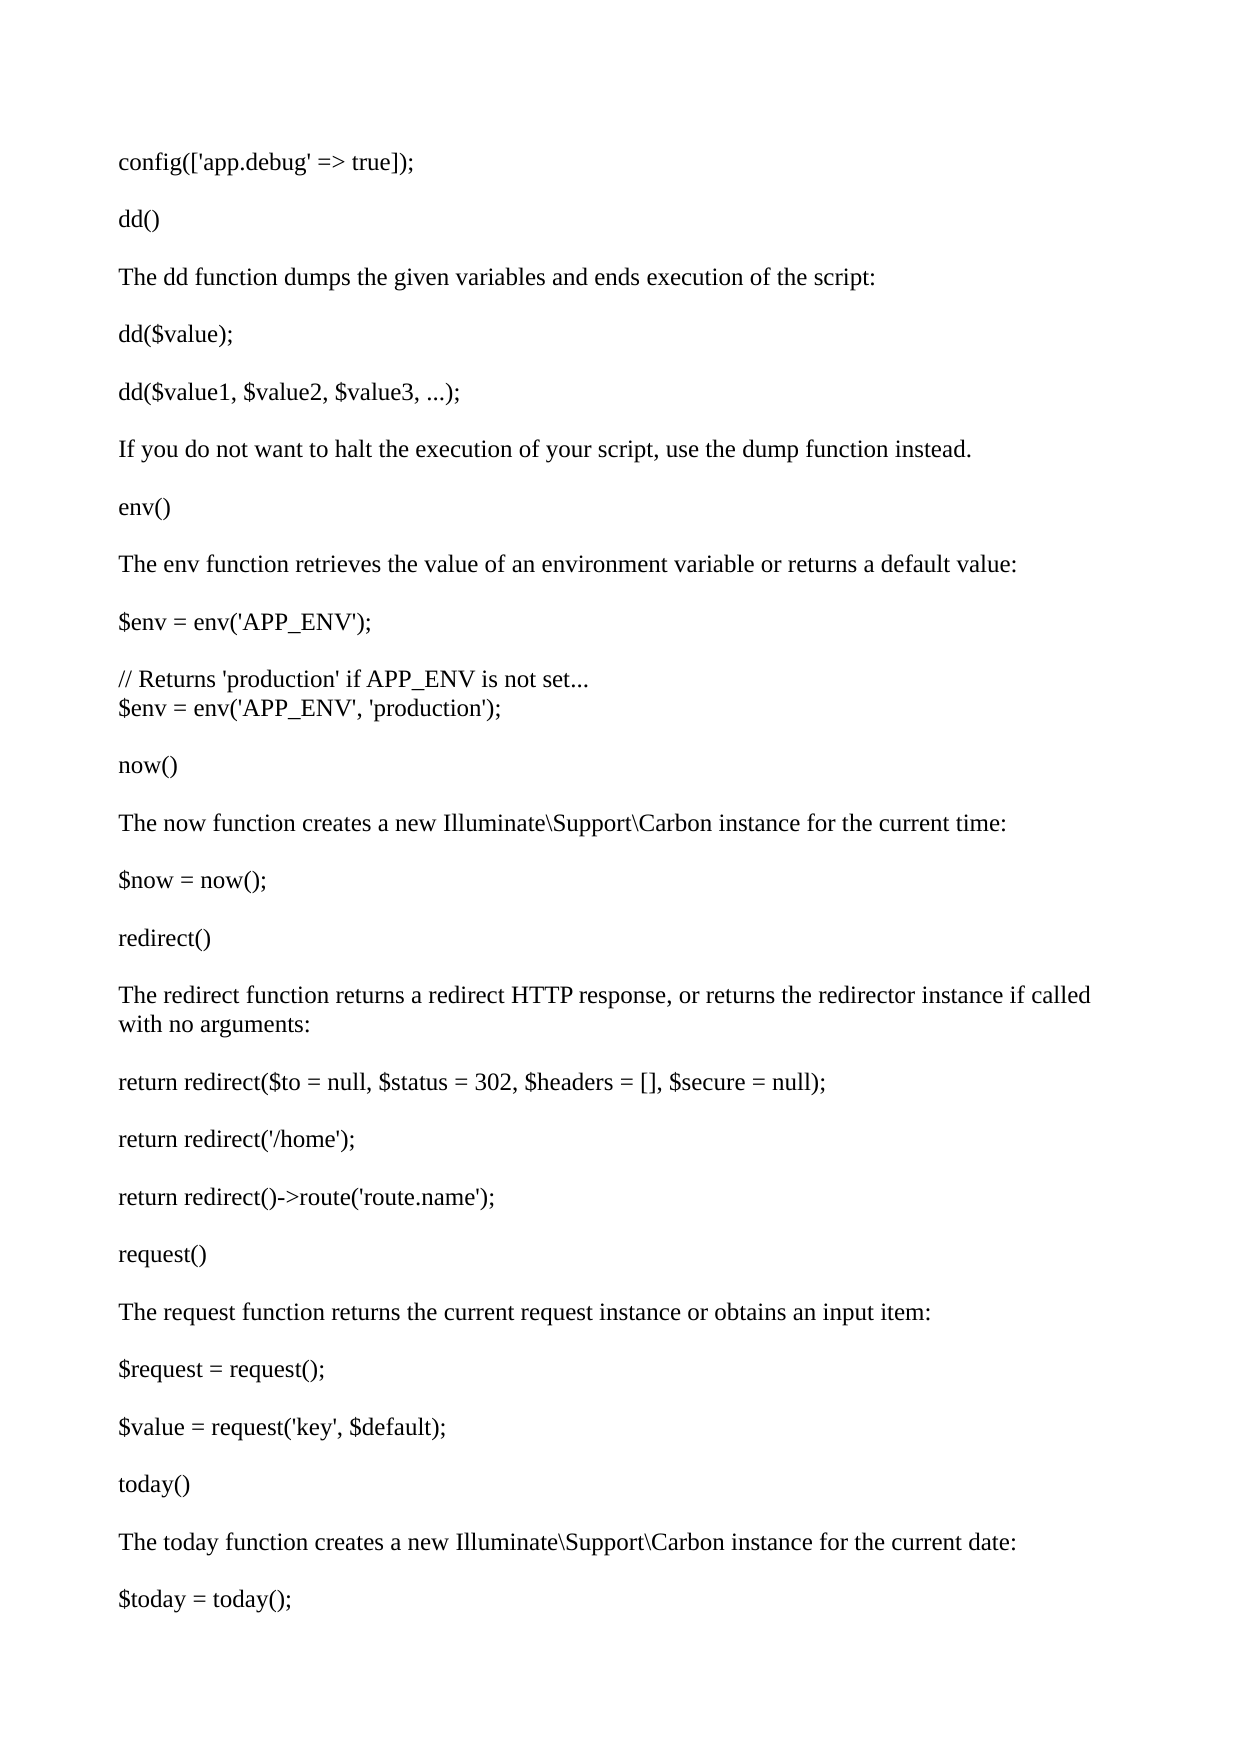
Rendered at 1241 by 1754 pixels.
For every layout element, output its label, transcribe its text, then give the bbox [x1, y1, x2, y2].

text now() [118, 751, 1122, 779]
text return redirect($to = null, $status = 302, $headers = [], $secure = null); [118, 1067, 1122, 1096]
text The redirect function returns a redirect HTTP response, or returns the redirector instance if called with no arguments: [118, 981, 1122, 1038]
text $env = env('APP_ENV', 'production'); [118, 693, 1122, 722]
text $env = env('APP_ENV'); [118, 607, 1122, 636]
text The env function retrieves the value of an environment variable or returns a default value: [118, 549, 1122, 578]
text The now function creates a new Illuminate\Support\Carbon instance for the current time: [118, 808, 1122, 837]
text today() [118, 1469, 1122, 1498]
text request() [118, 1239, 1122, 1268]
text The today function creates a new Illuminate\Support\Carbon instance for the current date: [118, 1527, 1122, 1556]
text dd($value); [118, 319, 1122, 348]
text dd() [118, 204, 1122, 233]
text The dd function dumps the given variables and ends execution of the script: [118, 262, 1122, 291]
text env() [118, 492, 1122, 521]
text $today = today(); [118, 1584, 1122, 1613]
text return redirect()->route('route.name'); [118, 1182, 1122, 1211]
text The request function returns the current request instance or obtains an input item: [118, 1297, 1122, 1326]
text // Returns 'production' if APP_ENV is not set... [118, 664, 1122, 693]
text config(['app.debug' => true]); [118, 147, 1122, 176]
text $request = request(); [118, 1354, 1122, 1383]
text dd($value1, $value2, $value3, ...); [118, 377, 1122, 406]
text If you do not want to halt the execution of your script, use the dump function instead. [118, 434, 1122, 463]
text $now = now(); [118, 866, 1122, 894]
text redirect() [118, 923, 1122, 952]
text return redirect('/home'); [118, 1124, 1122, 1153]
text $value = request('key', $default); [118, 1412, 1122, 1441]
